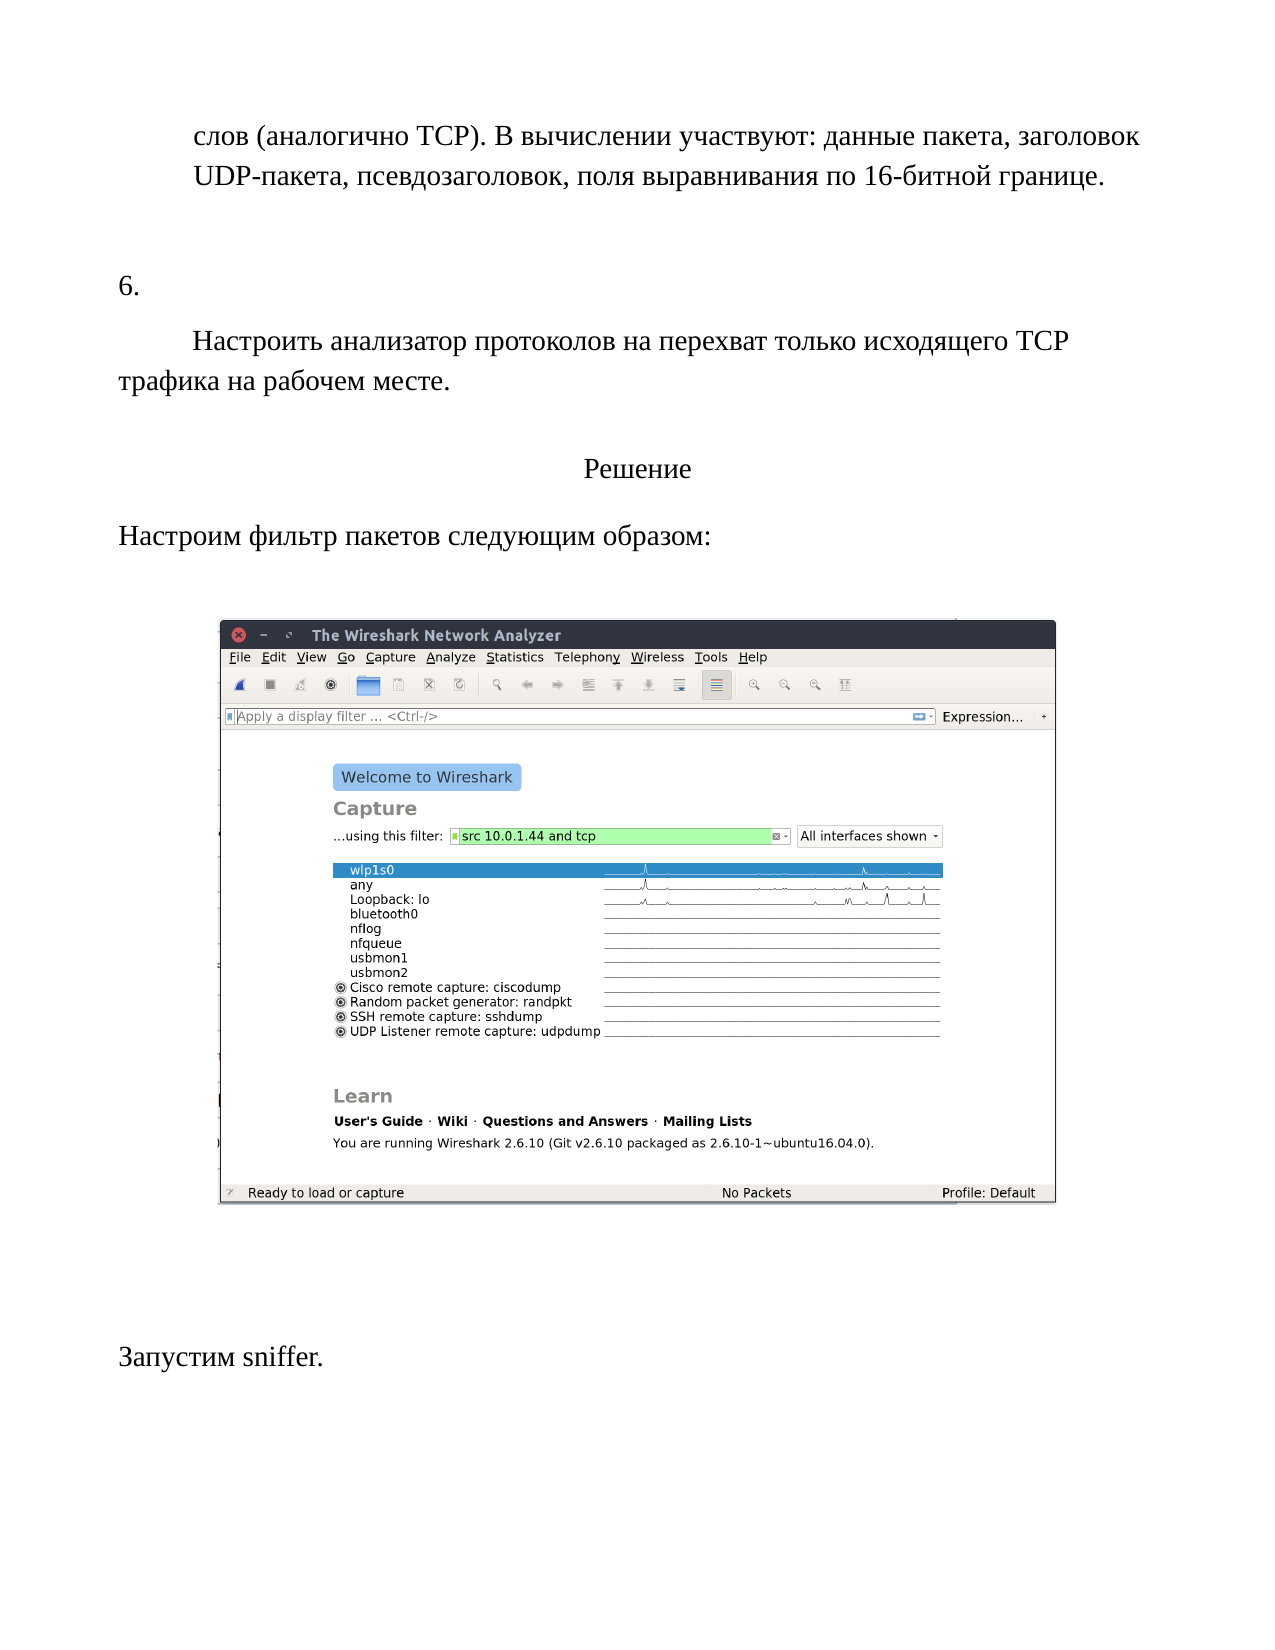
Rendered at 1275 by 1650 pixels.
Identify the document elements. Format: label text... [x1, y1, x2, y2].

picture [217, 618, 1058, 1205]
text Настроим фильтр пакетов следующим образом: [118, 518, 1157, 552]
text 6. [118, 268, 1157, 301]
list слов (аналогично TCP). В вычислении участвуют: данные пакета, заголовок UDP-пакета, псевдозаголовок, поля выравнивания по 16-битной границе. [156, 118, 1157, 192]
text Запустим sniffer. [118, 1339, 1157, 1372]
text Настроить анализатор протоколов на перехват только исходящего ТСР трафика на рабочем месте. [118, 323, 1157, 396]
text Решение [118, 451, 1157, 485]
